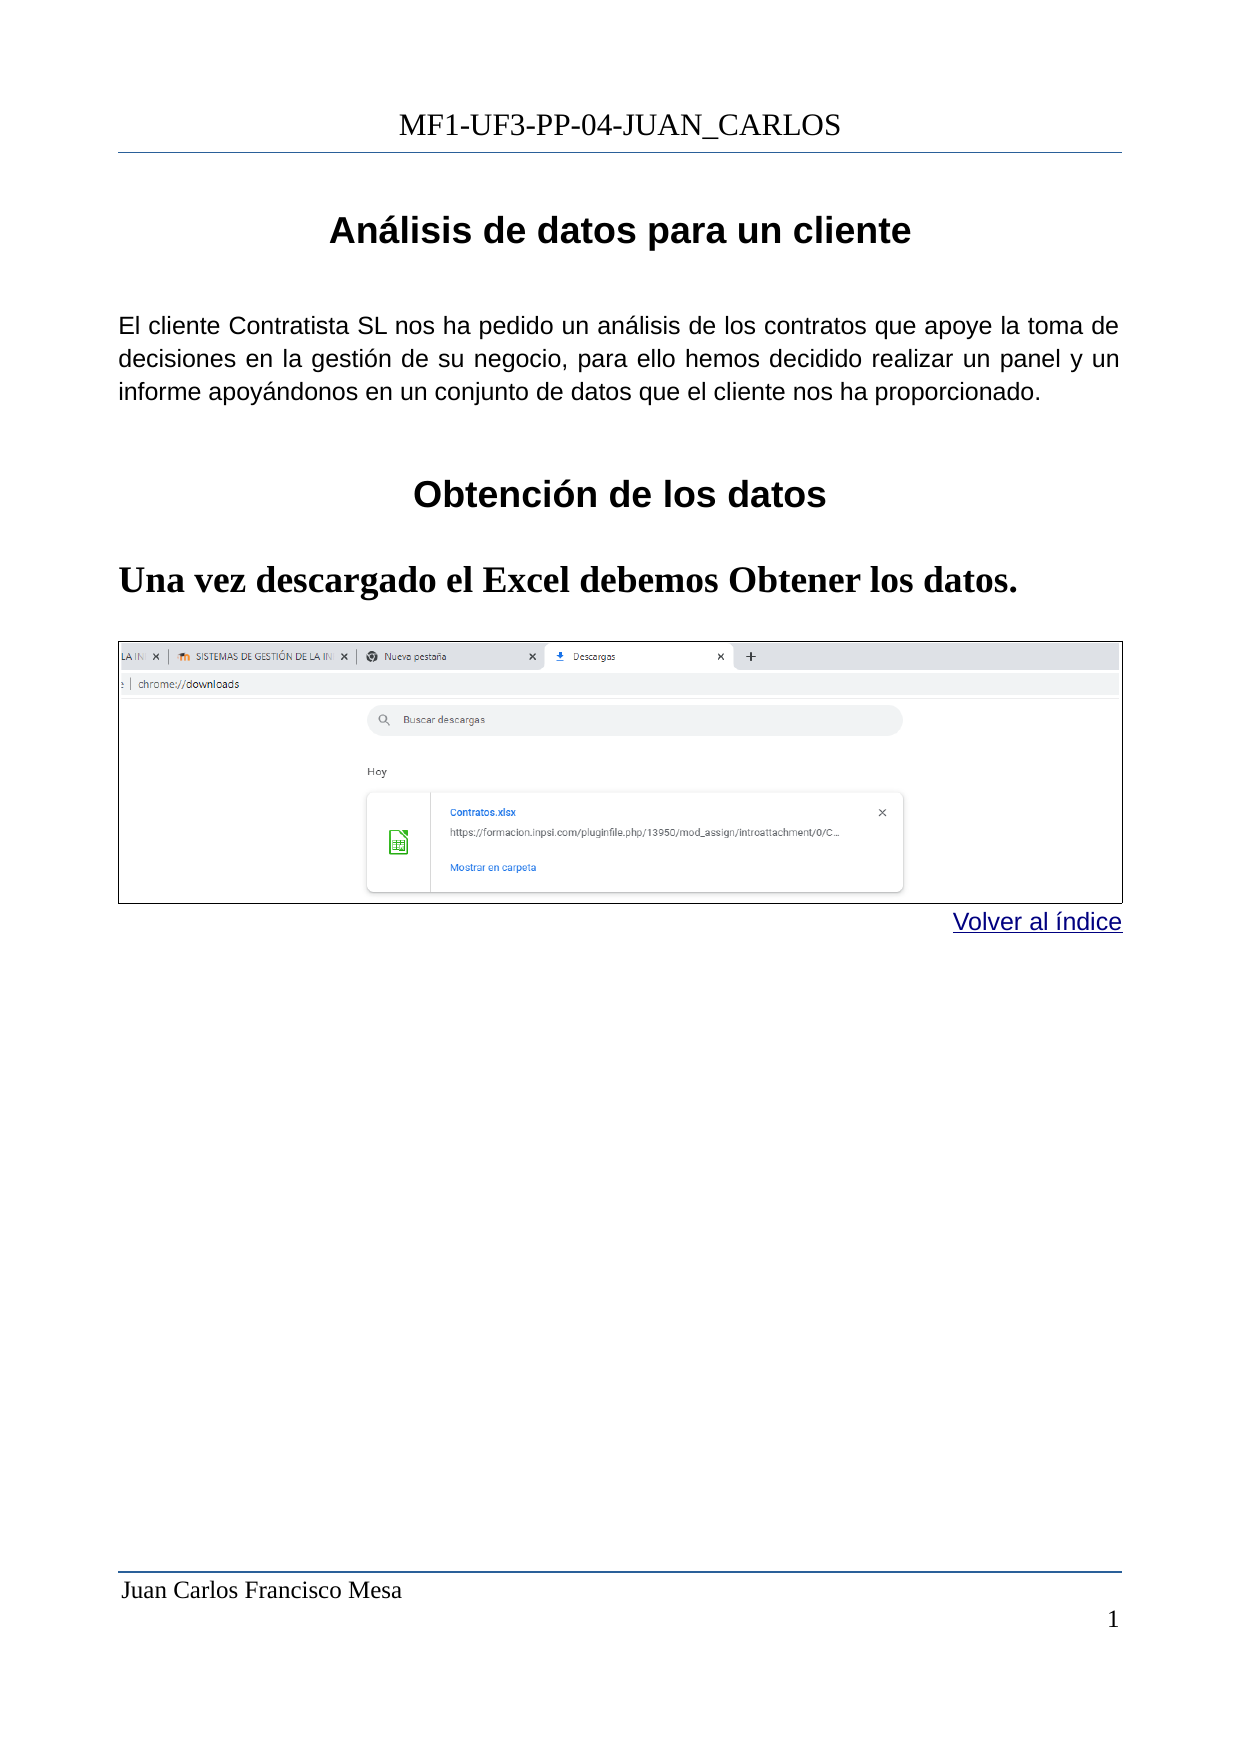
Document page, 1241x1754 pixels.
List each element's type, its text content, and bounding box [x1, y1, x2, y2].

subtitle Análisis de datos para un cliente [118, 208, 1122, 251]
text El cliente Contratista SL nos ha pedido un análisis de los contratos que apoye la toma de decisiones en la gestión de su negocio, para ello hemos decidido realizar un panel y un informe apoyándonos en un conjunto de datos que el cliente nos ha proporcionado. [118, 311, 1122, 406]
text Obtención de los datos [118, 472, 1122, 515]
text [119, 642, 1122, 903]
subtitle Una vez descargado el Excel debemos Obtener los datos. [118, 557, 1122, 600]
picture [121, 643, 1119, 900]
text Volver al índice [118, 904, 1122, 936]
text [118, 613, 1122, 641]
